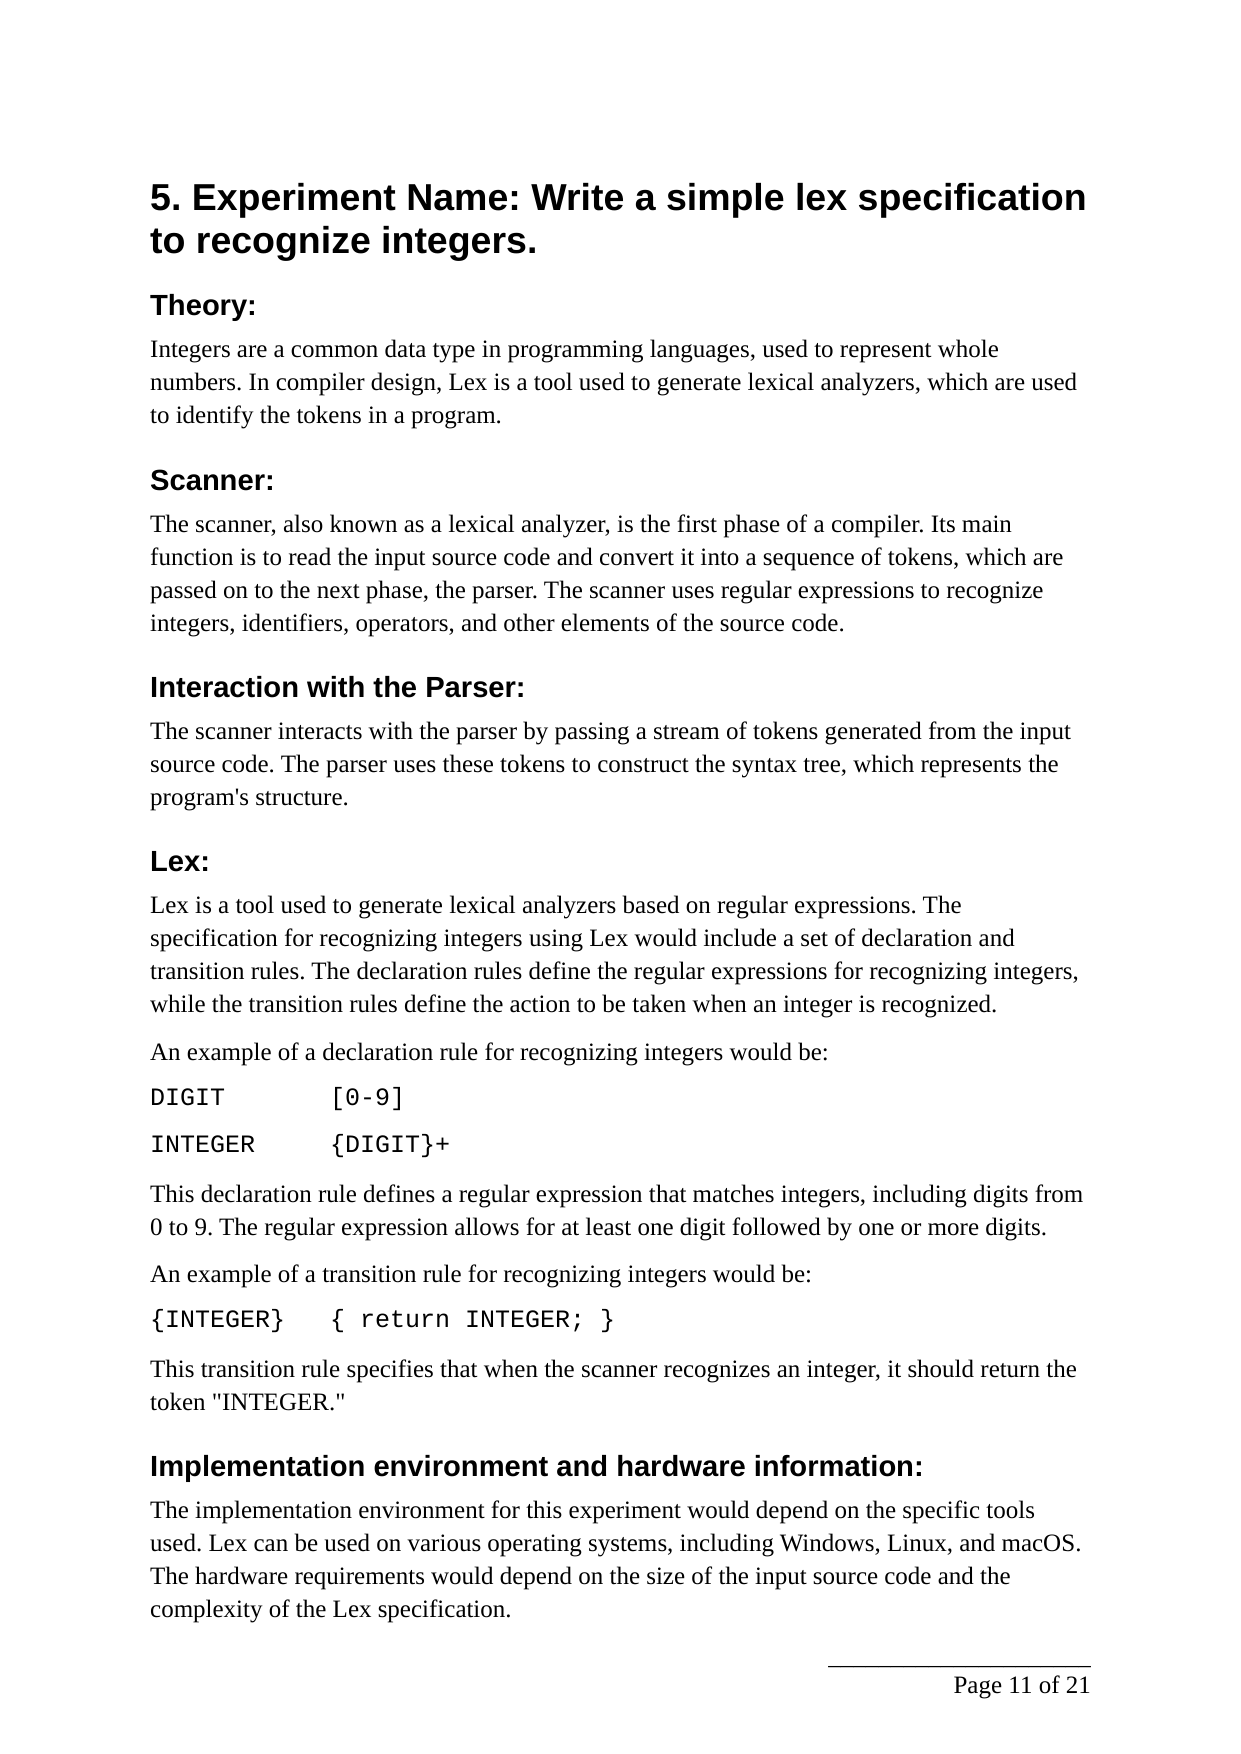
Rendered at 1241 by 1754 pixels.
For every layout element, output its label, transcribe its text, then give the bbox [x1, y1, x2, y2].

text DIGIT [0-9] [150, 1084, 1091, 1113]
text Integers are a common data type in programming languages, used to represent whole numbers. In compiler design, Lex is a tool used to generate lexical analyzers, which are used to identify the tokens in a program. [150, 334, 1091, 429]
text The implementation environment for this experiment would depend on the specific tools used. Lex can be used on various operating systems, including Windows, Linux, and macOS. The hardware requirements would depend on the size of the input source code and the complexity of the Lex specification. [150, 1495, 1091, 1623]
subtitle Theory: [150, 288, 1091, 322]
subtitle Lex: [150, 844, 1091, 878]
subtitle Scanner: [150, 463, 1091, 496]
text The scanner interacts with the parser by passing a stream of tokens generated from the input source code. The parser uses these tokens to construct the syntax tree, which represents the program's structure. [150, 716, 1091, 811]
text {INTEGER} { return INTEGER; } [150, 1307, 1091, 1335]
text This declaration rule defines a regular expression that matches integers, including digits from 0 to 9. The regular expression allows for at least one digit followed by one or more digits. [150, 1179, 1091, 1240]
subtitle Implementation environment and hardware information: [150, 1449, 1091, 1483]
subtitle Interaction with the Parser: [150, 670, 1091, 703]
subtitle 5. Experiment Name: Write a simple lex specification to recognize integers. [150, 175, 1091, 261]
text Lex is a tool used to generate lexical analyzers based on regular expressions. The specification for recognizing integers using Lex would include a set of declaration and transition rules. The declaration rules define the regular expressions for recognizing integers, while the transition rules define the action to be taken when an integer is recognized. [150, 890, 1091, 1018]
text The scanner, also known as a lexical analyzer, is the first phase of a compiler. Its main function is to read the input source code and convert it into a sequence of tokens, which are passed on to the next phase, the parser. The scanner uses regular expressions to recognize integers, identifiers, operators, and other elements of the source code. [150, 509, 1091, 636]
text INTEGER {DIGIT}+ [150, 1132, 1091, 1160]
text This transition rule specifies that when the scanner recognizes an integer, it should return the token "INTEGER." [150, 1354, 1091, 1416]
text An example of a transition rule for recognizing integers would be: [150, 1259, 1091, 1288]
text An example of a declaration rule for recognizing integers would be: [150, 1037, 1091, 1066]
